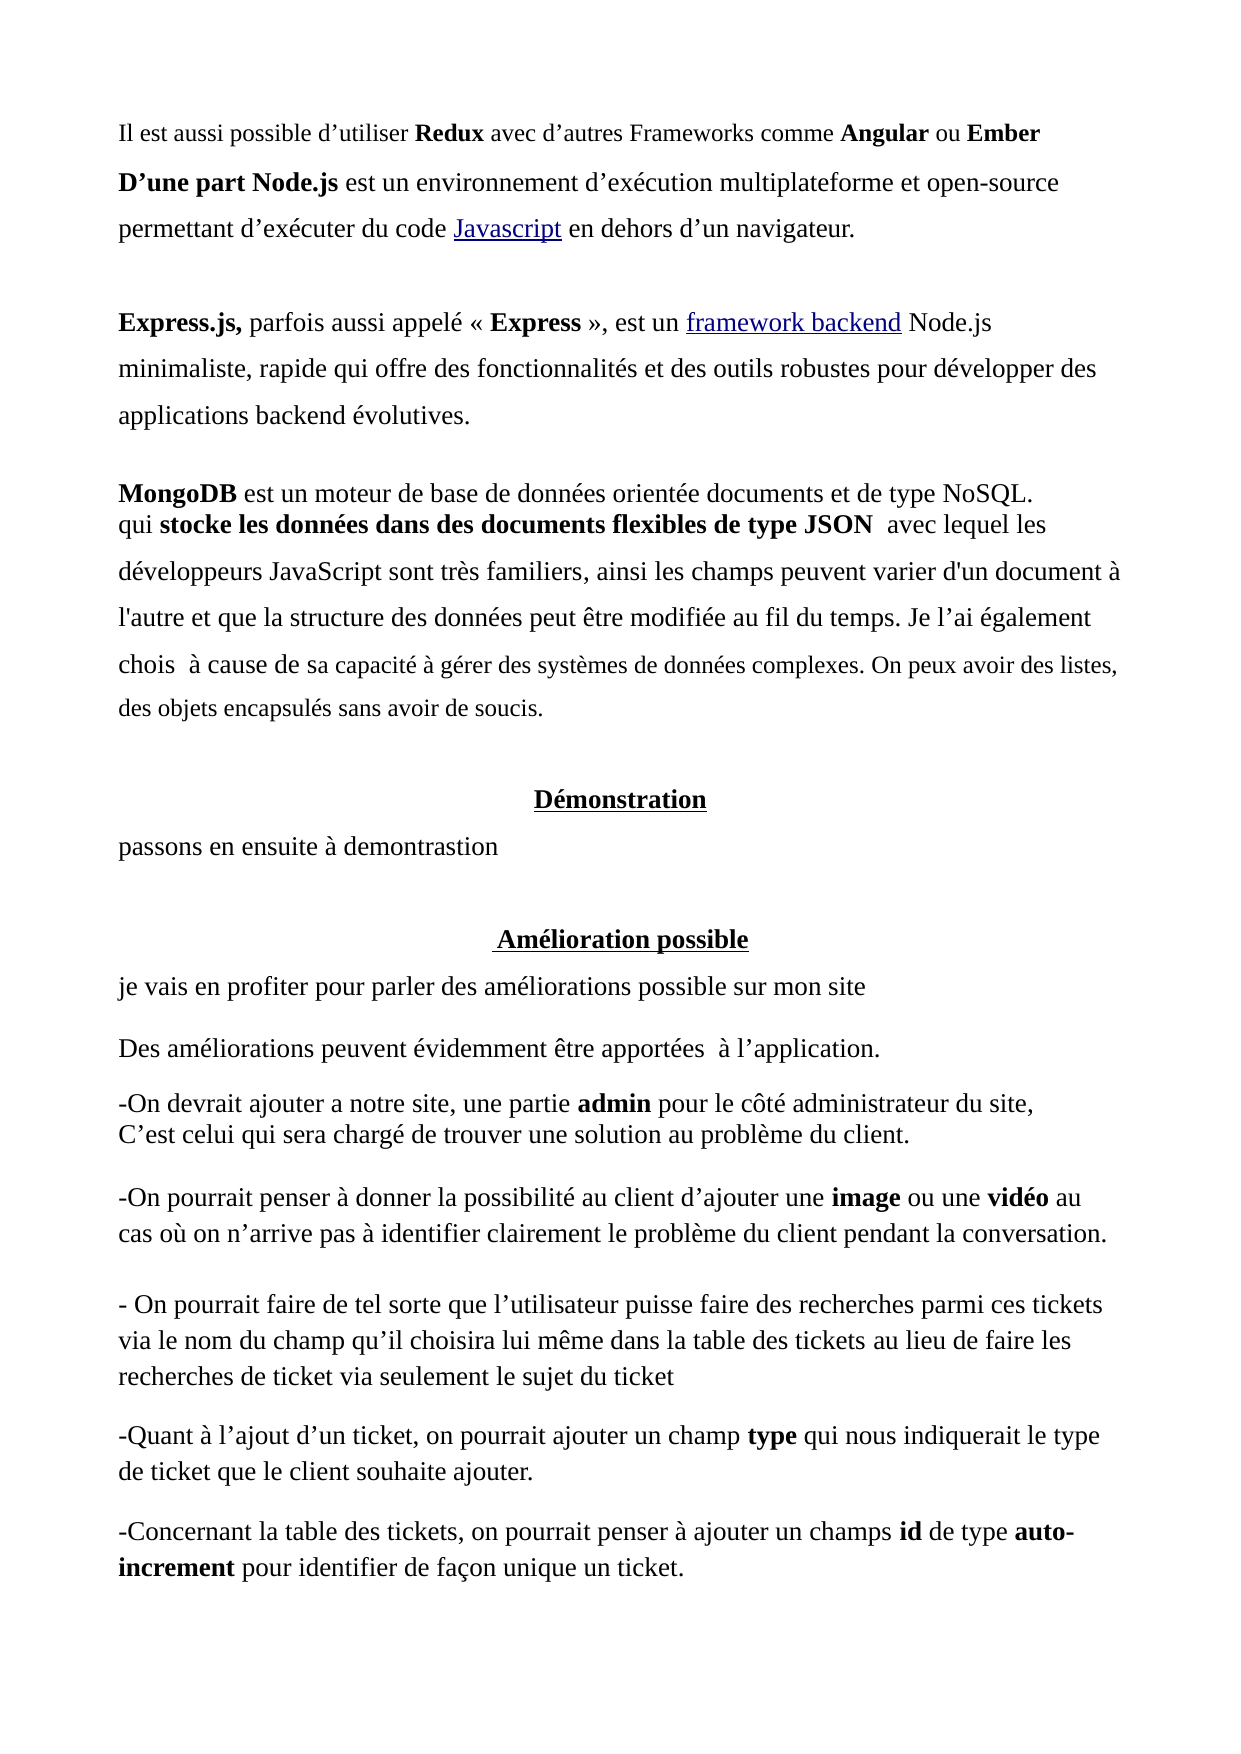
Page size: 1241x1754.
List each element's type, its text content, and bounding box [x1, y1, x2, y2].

text passons en ensuite à demontrastion [118, 830, 1122, 861]
text Il est aussi possible d’utiliser Redux avec d’autres Frameworks comme Angular ou Ember [118, 118, 1122, 147]
text MongoDB est un moteur de base de données orientée documents et de type NoSQL. [118, 477, 1122, 508]
text -Quant à l’ajout d’un ticket, on pourrait ajouter un champ type qui nous indiquerait le type de ticket que le client souhaite ajouter. [118, 1419, 1122, 1486]
text D’une part Node.js est un environnement d’exécution multiplateforme et open-source permettant d’exécuter du code Javascript en dehors d’un navigateur. [118, 166, 1122, 243]
text C’est celui qui sera chargé de trouver une solution au problème du client. [118, 1119, 1122, 1150]
text -Concernant la table des tickets, on pourrait penser à ajouter un champs id de type auto-increment pour identifier de façon unique un ticket. [118, 1515, 1122, 1582]
text -On devrait ajouter a notre site, une partie admin pour le côté administrateur du site, [118, 1087, 1122, 1119]
text - On pourrait faire de tel sorte que l’utilisateur puisse faire des recherches parmi ces tickets via le nom du champ qu’il choisira lui même dans la table des tickets au lieu de faire les recherches de ticket via seulement le sujet du ticket [118, 1288, 1122, 1391]
text Express.js, parfois aussi appelé « Express », est un framework backend Node.js minimaliste, rapide qui offre des fonctionnalités et des outils robustes pour développer des applications backend évolutives. [118, 306, 1122, 430]
text Des améliorations peuvent évidemment être apportées à l’application. [118, 1032, 1122, 1063]
text je vais en profiter pour parler des améliorations possible sur mon site [118, 970, 1122, 1001]
text Amélioration possible [118, 923, 1122, 954]
text -On pourrait penser à donner la possibilité au client d’ajouter une image ou une vidéo au cas où on n’arrive pas à identifier clairement le problème du client pendant la conversation. [118, 1181, 1122, 1248]
text Démonstration [118, 783, 1122, 814]
text qui stocke les données dans des documents flexibles de type JSON avec lequel les développeurs JavaScript sont très familiers, ainsi les champs peuvent varier d'un document à l'autre et que la structure des données peut être modifiée au fil du temps. Je l’ai également chois à cause de sa capacité à gérer des systèmes de données complexes. On peux avoir des listes, des objets encapsulés sans avoir de soucis. [118, 508, 1122, 722]
